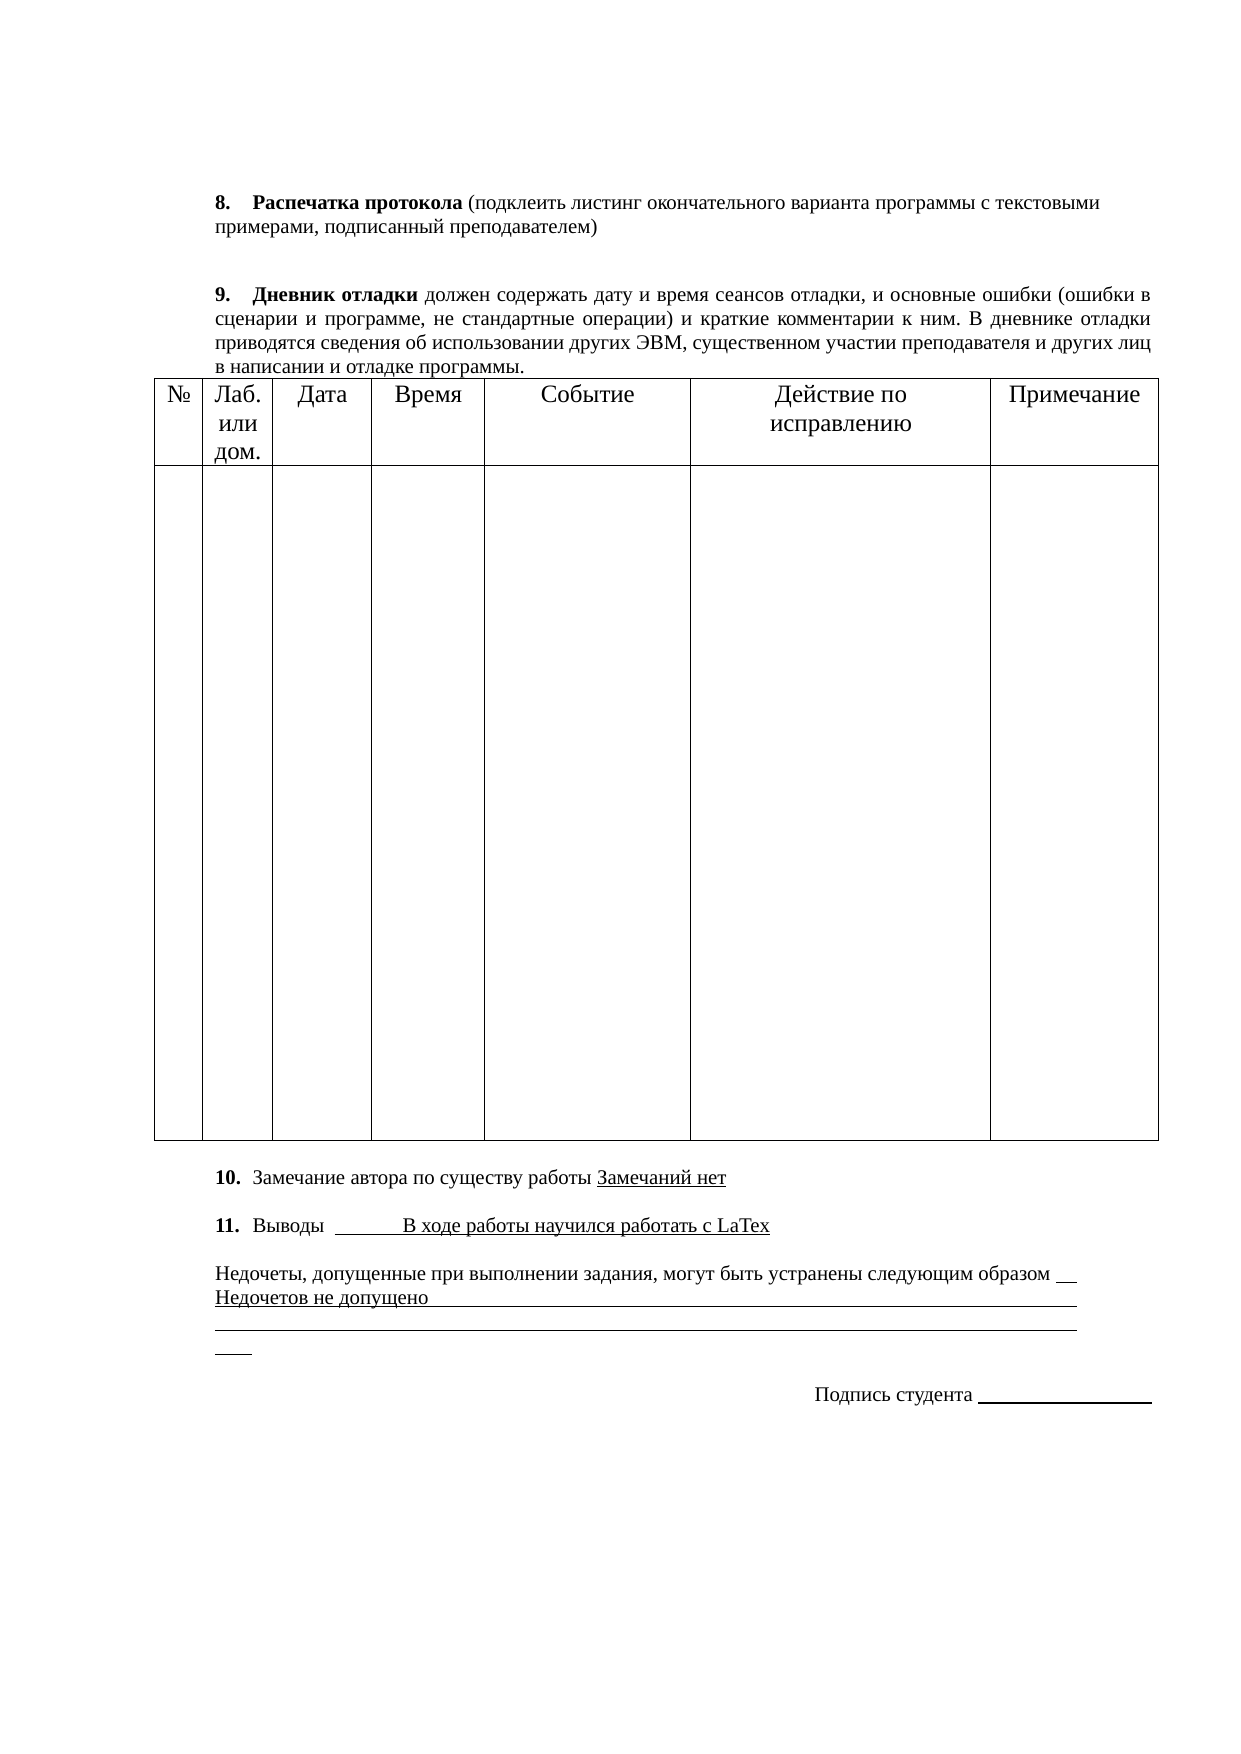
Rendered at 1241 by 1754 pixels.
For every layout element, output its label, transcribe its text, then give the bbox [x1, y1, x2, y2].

table_cell [991, 466, 1158, 1140]
table_cell [273, 466, 371, 1140]
text Недочетов не допущено [215, 1285, 1152, 1357]
table_cell [372, 466, 484, 1140]
table_header Дата [273, 379, 371, 465]
list Дневник отладки должен содержать дату и время сеансов отладки, и основные ошибки (ошибки в сценарии и программе, не стандартные операции) и краткие комментарии к ним. В дневнике отладки приводятся сведения об использовании других ЭВМ, существенном участии преподавателя и других лиц в написании и отладке программы. [215, 282, 1152, 378]
table_header Время [372, 379, 484, 465]
table_header № [155, 379, 202, 465]
text Подпись студента [215, 1382, 1152, 1406]
table_cell [155, 466, 202, 1140]
table_cell [691, 466, 990, 1140]
text Недочеты, допущенные при выполнении задания, могут быть устранены следующим образом [215, 1261, 1152, 1285]
list Замечание автора по существу работы Замечаний нет [215, 1165, 1152, 1189]
table_header Примечание [991, 379, 1158, 465]
list Выводы В ходе работы научился работать с LaTex [215, 1213, 1152, 1237]
list Распечатка протокола (подклеить листинг окончательного варианта программы с текстовыми примерами, подписанный преподавателем) [215, 190, 1152, 238]
table_cell [203, 466, 272, 1140]
table_header Лаб. или дом. [203, 379, 272, 465]
table_cell [485, 466, 690, 1140]
table_header Событие [485, 379, 690, 465]
table_header Действие по исправлению [691, 379, 990, 465]
